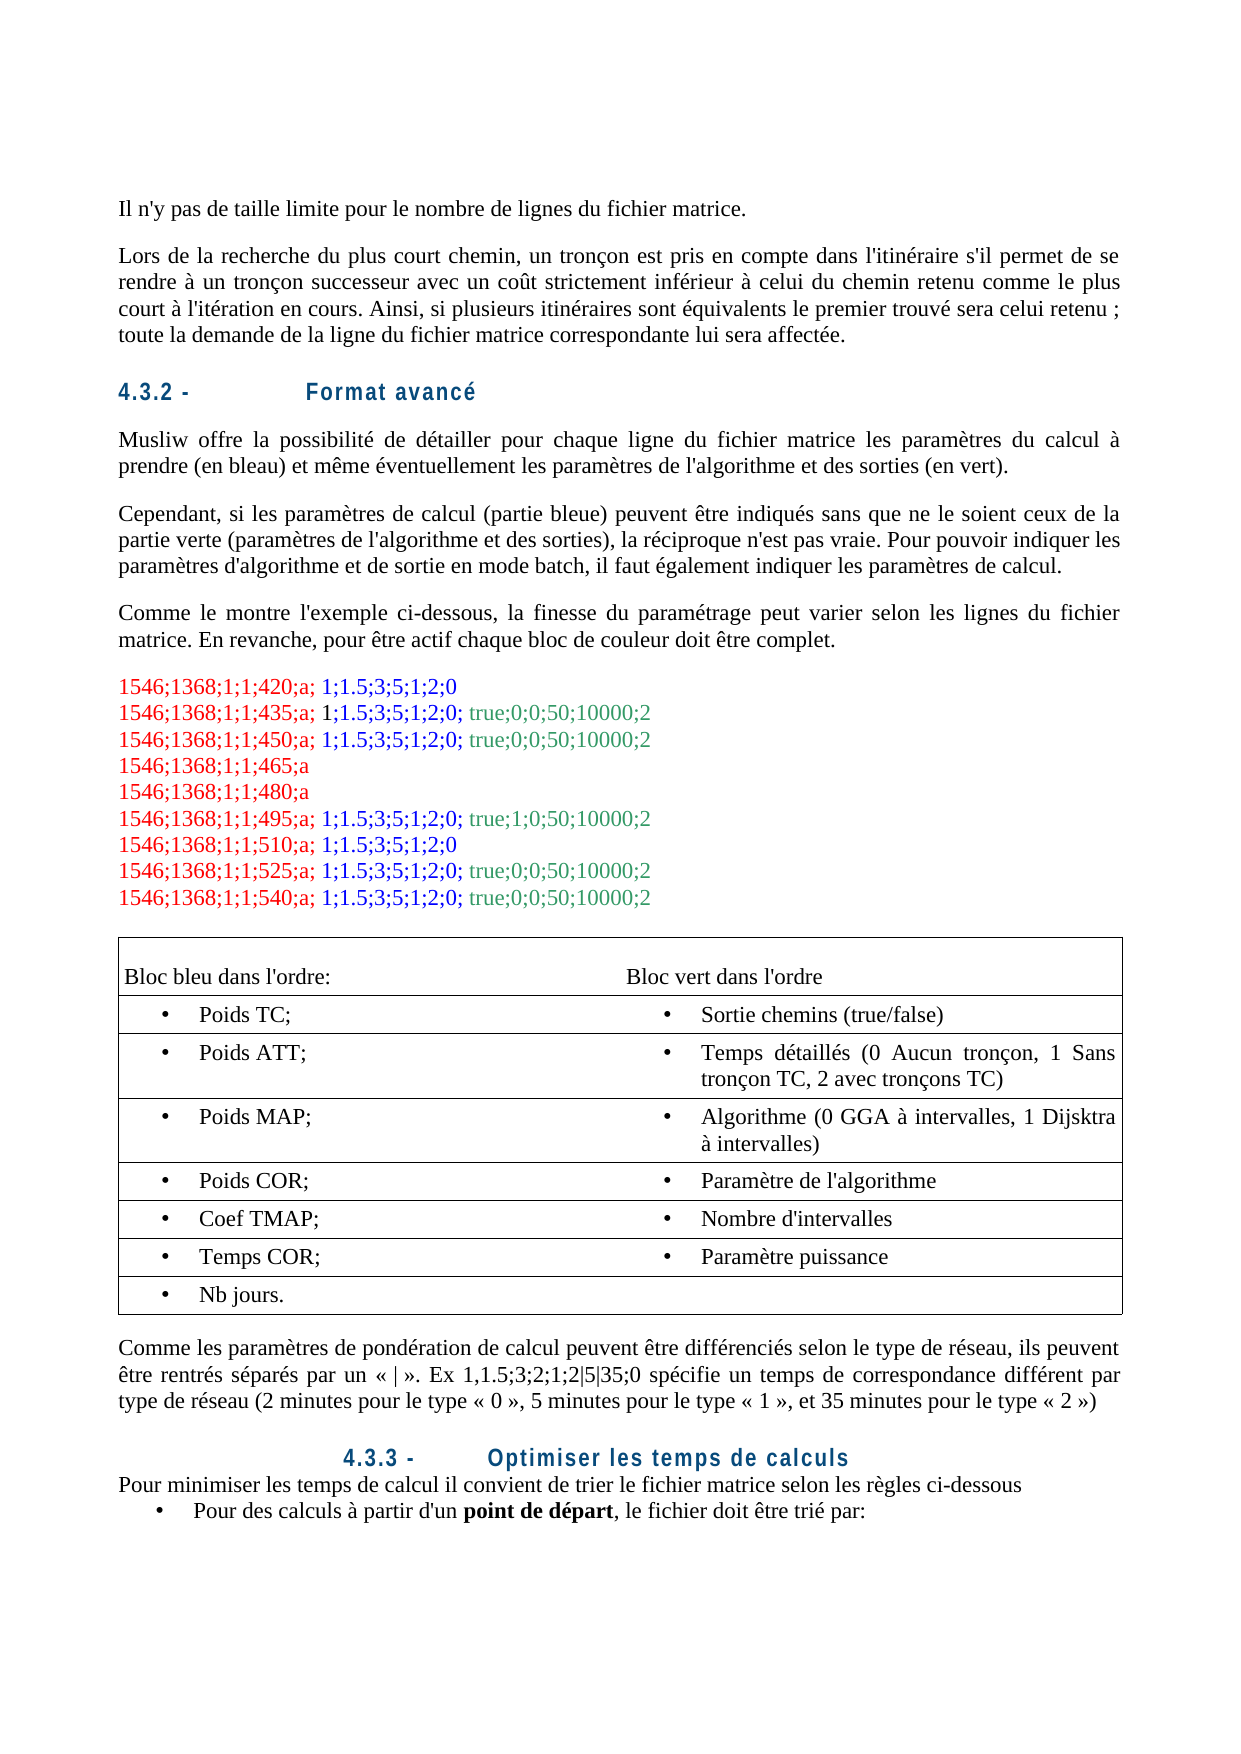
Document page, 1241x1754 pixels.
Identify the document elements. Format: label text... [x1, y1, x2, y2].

table_cell Temps détaillés (0 Aucun tronçon, 1 Sans tronçon TC, 2 avec tronçons TC) [620, 1034, 1122, 1097]
list Pour des calculs à partir d'un point de départ, le fichier doit être trié par: [156, 1498, 1122, 1524]
text Comme le montre l'exemple ci-dessous, la finesse du paramétrage peut varier selon les lignes du fichier matrice. En revanche, pour être actif chaque bloc de couleur doit être complet. [118, 599, 1122, 652]
text Il n'y pas de taille limite pour le nombre de lignes du fichier matrice. [118, 195, 1122, 221]
table_cell [620, 1277, 1122, 1313]
text 1546;1368;1;1;510;a; 1;1.5;3;5;1;2;0 [118, 831, 1122, 857]
subtitle Format avancé [118, 377, 1122, 405]
text 1546;1368;1;1;480;a [118, 778, 1122, 805]
table_cell Paramètre de l'algorithme [620, 1163, 1122, 1200]
text Musliw offre la possibilité de détailler pour chaque ligne du fichier matrice les paramètres du calcul à prendre (en bleau) et même éventuellement les paramètres de l'algorithme et des sorties (en vert). [118, 426, 1122, 479]
table_cell Poids MAP; [119, 1099, 620, 1162]
table_cell Poids TC; [119, 996, 620, 1033]
text 1546;1368;1;1;525;a; 1;1.5;3;5;1;2;0; true;0;0;50;10000;2 [118, 857, 1122, 884]
text 1546;1368;1;1;540;a; 1;1.5;3;5;1;2;0; true;0;0;50;10000;2 [118, 884, 1122, 910]
text Cependant, si les paramètres de calcul (partie bleue) peuvent être indiqués sans que ne le soient ceux de la partie verte (paramètres de l'algorithme et des sorties), la réciproque n'est pas vraie. Pour pouvoir indiquer les paramètres d'algorithme et de sortie en mode batch, il faut également indiquer les paramètres de calcul. [118, 499, 1122, 579]
text 1546;1368;1;1;450;a; 1;1.5;3;5;1;2;0; true;0;0;50;10000;2 [118, 726, 1122, 752]
table_header Bloc bleu dans l'ordre: [119, 938, 620, 995]
table_cell Nb jours. [119, 1277, 620, 1313]
table_cell Nombre d'intervalles [620, 1201, 1122, 1238]
table_cell Poids ATT; [119, 1034, 620, 1097]
text Lors de la recherche du plus court chemin, un tronçon est pris en compte dans l'itinéraire s'il permet de se rendre à un tronçon successeur avec un coût strictement inférieur à celui du chemin retenu comme le plus court à l'itération en cours. Ainsi, si plusieurs itinéraires sont équivalents le premier trouvé sera celui retenu ; toute la demande de la ligne du fichier matrice correspondante lui sera affectée. [118, 242, 1122, 347]
table_cell Sortie chemins (true/false) [620, 996, 1122, 1033]
table_cell Temps COR; [119, 1239, 620, 1276]
table_cell Algorithme (0 GGA à intervalles, 1 Dijsktra à intervalles) [620, 1099, 1122, 1162]
subtitle Optimiser les temps de calculs [193, 1443, 1122, 1471]
table_cell Paramètre puissance [620, 1239, 1122, 1276]
table_cell Coef TMAP; [119, 1201, 620, 1238]
text Comme les paramètres de pondération de calcul peuvent être différenciés selon le type de réseau, ils peuvent être rentrés séparés par un « | ». Ex 1,1.5;3;2;1;2|5|35;0 spécifie un temps de correspondance différent par type de réseau (2 minutes pour le type « 0 », 5 minutes pour le type « 1 », et 35 minutes pour le type « 2 ») [118, 1334, 1122, 1413]
table_header Bloc vert dans l'ordre [620, 938, 1122, 995]
text 1546;1368;1;1;435;a; 1;1.5;3;5;1;2;0; true;0;0;50;10000;2 [118, 699, 1122, 726]
text Pour minimiser les temps de calcul il convient de trier le fichier matrice selon les règles ci-dessous [118, 1471, 1122, 1498]
text 1546;1368;1;1;495;a; 1;1.5;3;5;1;2;0; true;1;0;50;10000;2 [118, 805, 1122, 831]
table_cell Poids COR; [119, 1163, 620, 1200]
text 1546;1368;1;1;465;a [118, 752, 1122, 778]
text 1546;1368;1;1;420;a; 1;1.5;3;5;1;2;0 [118, 673, 1122, 699]
